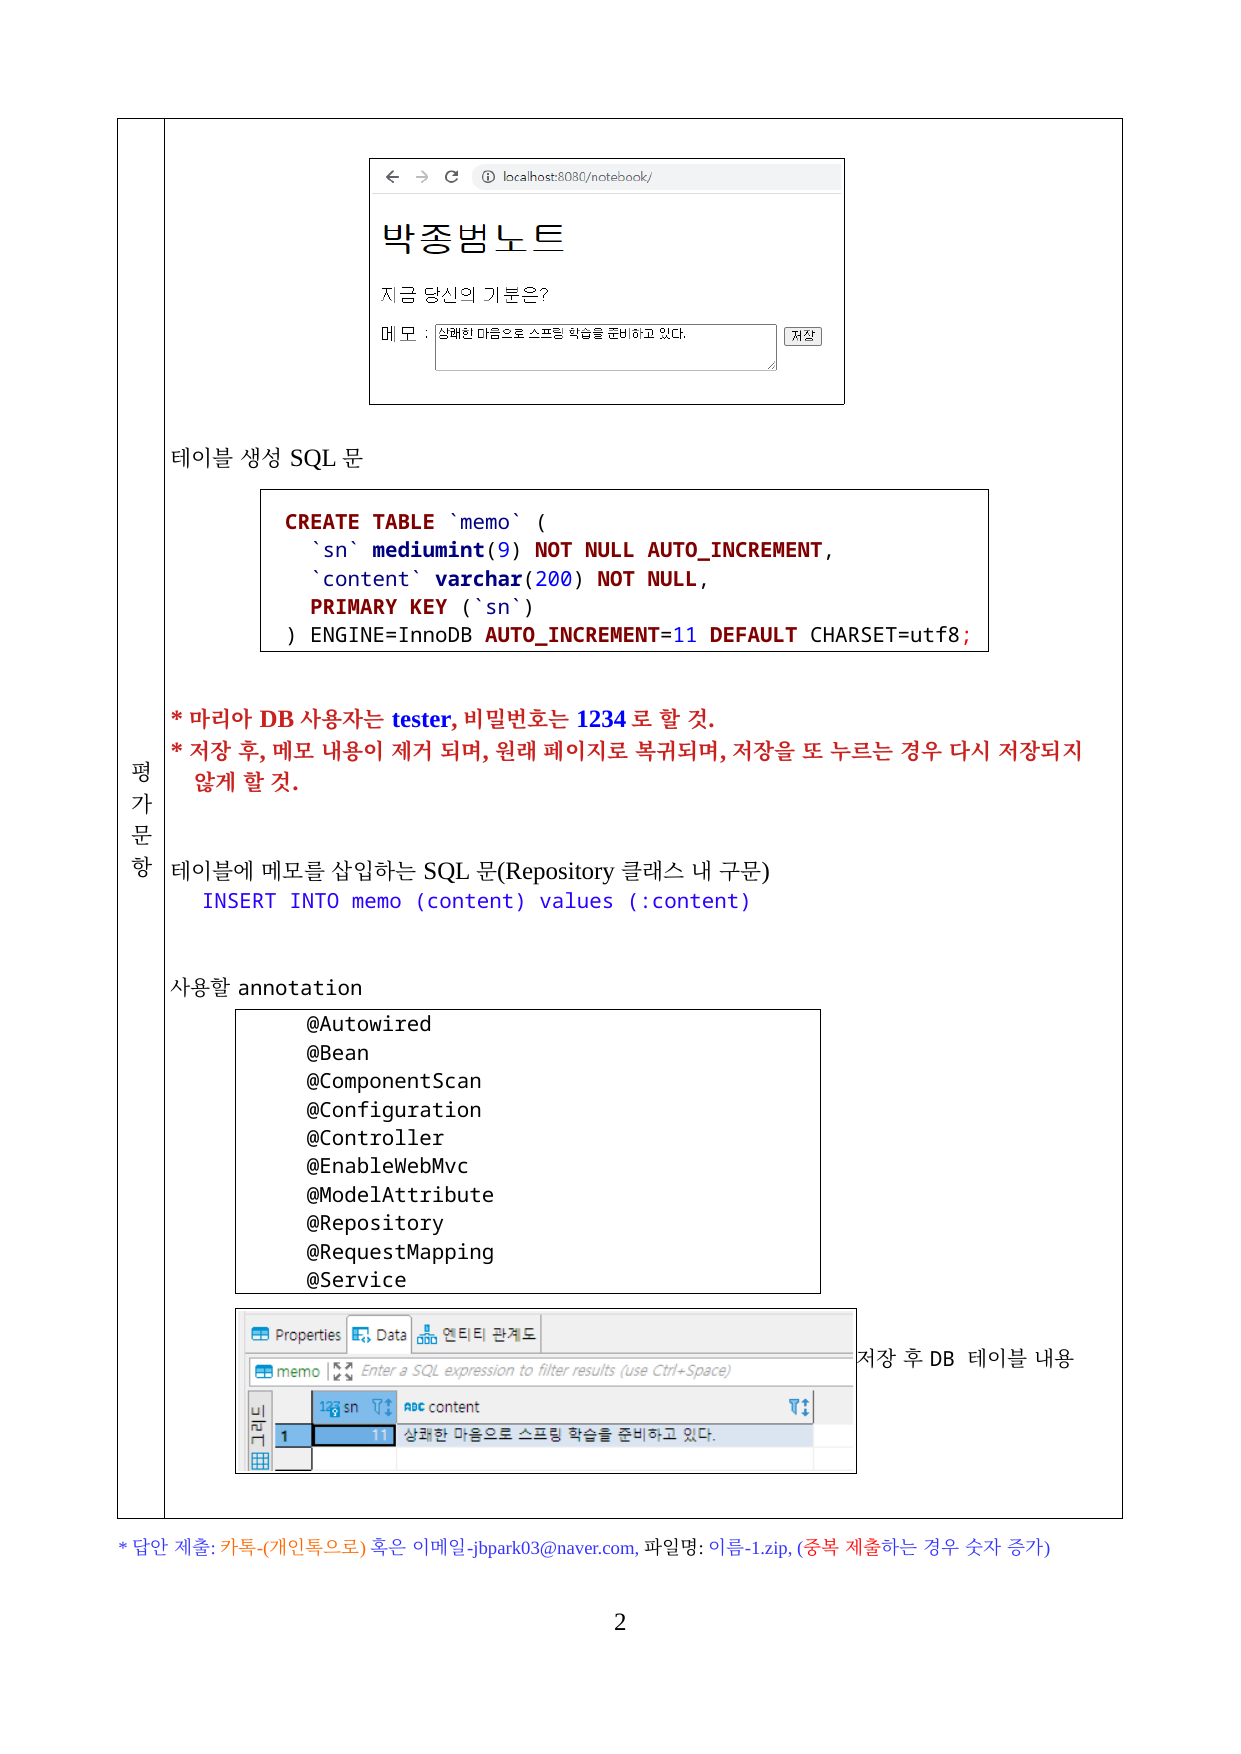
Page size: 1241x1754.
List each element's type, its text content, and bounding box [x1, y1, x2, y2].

text * 답안 제출: 카톡-(개인톡으로) 혹은 이메일-jbpark03@naver.com, 파일명: 이름-1.zip, (중복 제출하는 경우 숫자 증가) [118, 1533, 1122, 1560]
picture [238, 1311, 854, 1471]
table_header 테이블 생성 SQL 문 * 마리아 DB 사용자는 tester, 비밀번호는 1234로 할 것. * 저장 후, 메모 내용이 제거 되며, 원래 페이지로 복귀되며, 저장을 또 누르는 경우 다시 저장되지 않게 할 것. 테이블에 메모를 삽입하는 SQL 문(Repository 클래스 내 구문) INSERT INTO memo (content) values (:content) 사용할 annotation 저장 후 DB 테이블 내용 [165, 119, 1122, 1518]
picture [372, 161, 842, 401]
table_header 평가문항 [118, 119, 164, 1518]
